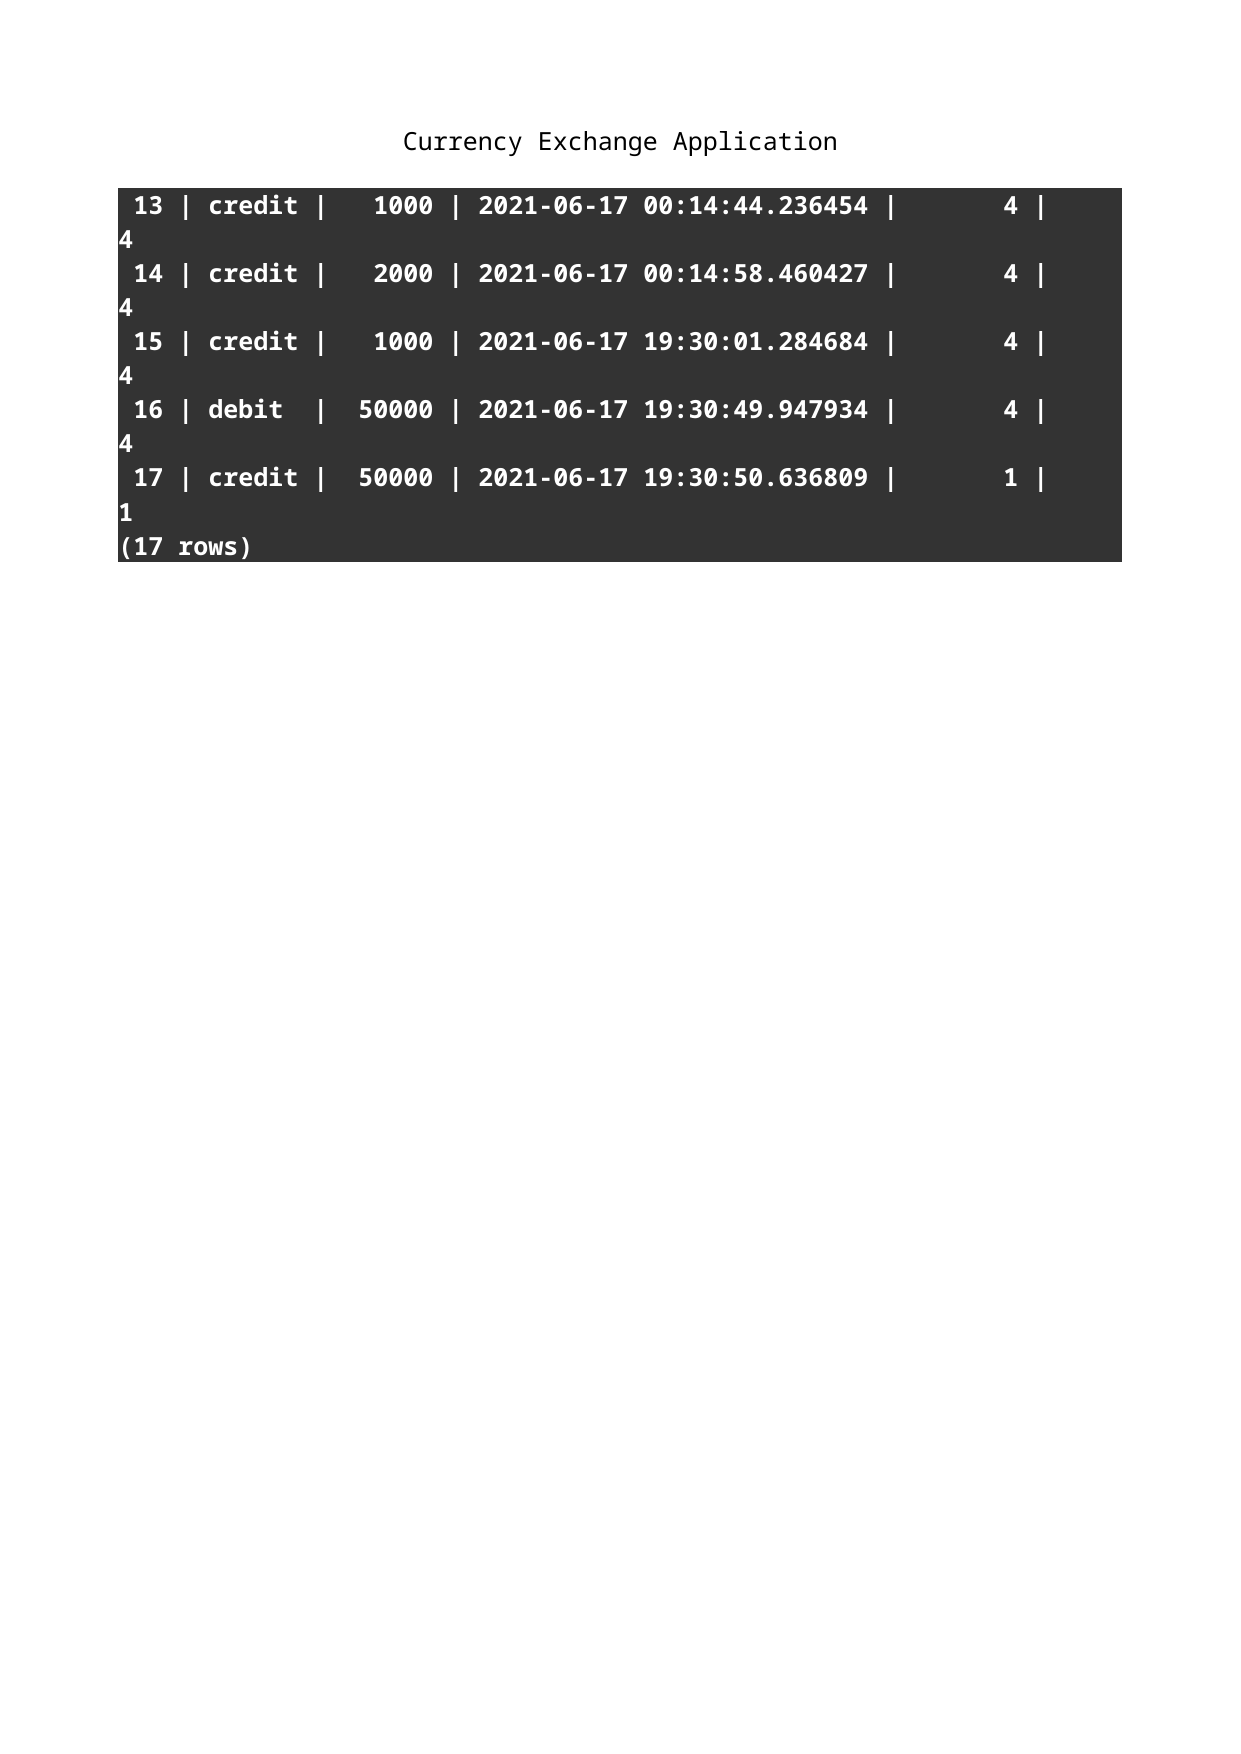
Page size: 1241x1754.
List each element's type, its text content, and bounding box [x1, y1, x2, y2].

text 17 | credit | 50000 | 2021-06-17 19:30:50.636809 | 1 | 1 [118, 460, 1122, 528]
text 15 | credit | 1000 | 2021-06-17 19:30:01.284684 | 4 | 4 [118, 324, 1122, 392]
text 13 | credit | 1000 | 2021-06-17 00:14:44.236454 | 4 | 4 [118, 188, 1122, 256]
text (17 rows) [118, 528, 1122, 562]
text 16 | debit | 50000 | 2021-06-17 19:30:49.947934 | 4 | 4 [118, 392, 1122, 460]
text 14 | credit | 2000 | 2021-06-17 00:14:58.460427 | 4 | 4 [118, 256, 1122, 324]
